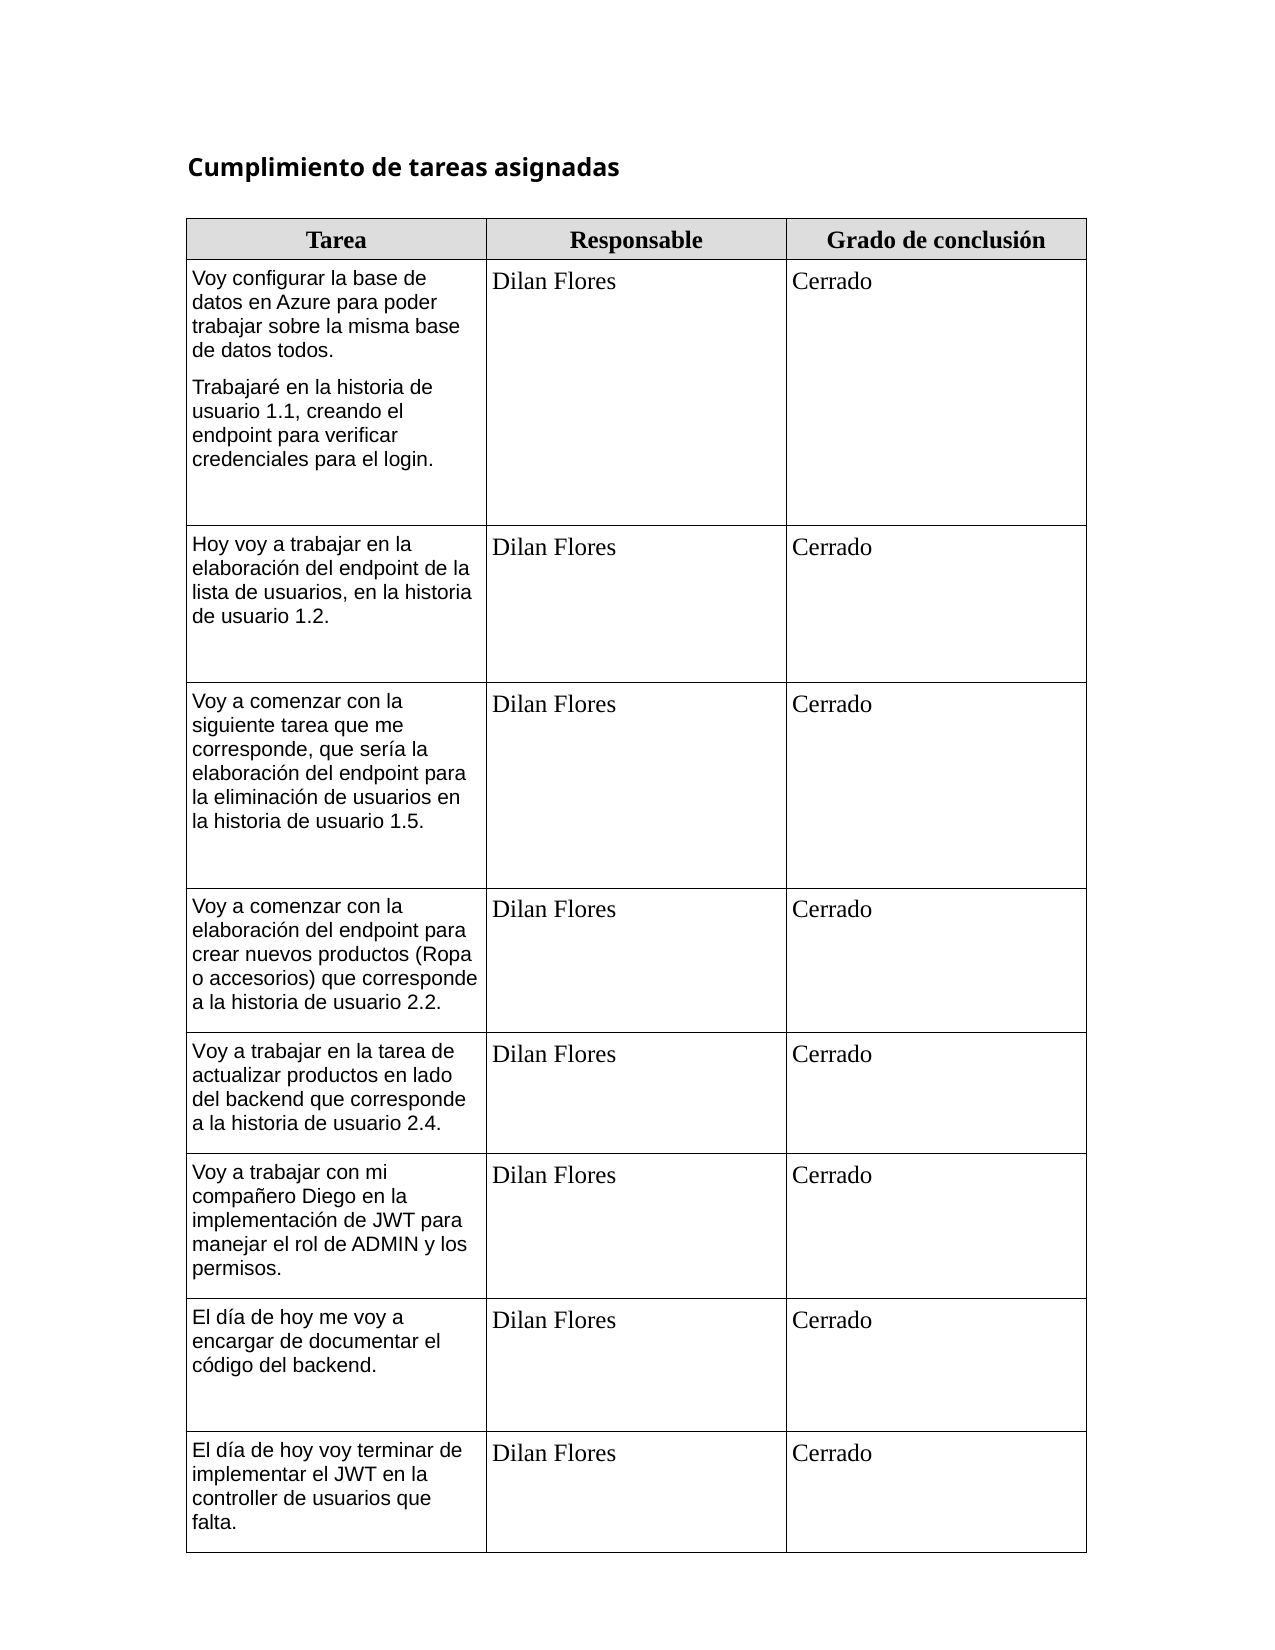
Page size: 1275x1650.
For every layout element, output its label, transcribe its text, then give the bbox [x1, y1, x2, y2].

table_cell Dilan Flores [487, 1432, 786, 1552]
table_cell Dilan Flores [487, 1154, 786, 1298]
table_cell Cerrado [787, 683, 1086, 887]
table_cell Cerrado [787, 1299, 1086, 1431]
table_cell Cerrado [787, 889, 1086, 1032]
table_cell Cerrado [787, 260, 1086, 525]
table_cell Dilan Flores [487, 1033, 786, 1153]
table_cell Cerrado [787, 1432, 1086, 1552]
table_cell Voy a comenzar con la siguiente tarea que me corresponde, que sería la elaboración del endpoint para la eliminación de usuarios en la historia de usuario 1.5. [187, 683, 486, 887]
table_cell Voy a trabajar en la tarea de actualizar productos en lado del backend que corresponde a la historia de usuario 2.4. [187, 1033, 486, 1153]
table_header Responsable [487, 219, 786, 259]
table_cell El día de hoy me voy a encargar de documentar el código del backend. [187, 1299, 486, 1431]
table_header Tarea [187, 219, 486, 259]
table_header Grado de conclusión [787, 219, 1086, 259]
table_cell Dilan Flores [487, 526, 786, 682]
table_cell Voy a comenzar con la elaboración del endpoint para crear nuevos productos (Ropa o accesorios) que corresponde a la historia de usuario 2.2. [187, 889, 486, 1032]
table_cell Dilan Flores [487, 889, 786, 1032]
table_cell Cerrado [787, 1154, 1086, 1298]
table_cell Dilan Flores [487, 683, 786, 887]
table_cell Cerrado [787, 526, 1086, 682]
table_cell Dilan Flores [487, 260, 786, 525]
table_cell Voy configurar la base de datos en Azure para poder trabajar sobre la misma base de datos todos. Trabajaré en la historia de usuario 1.1, creando el endpoint para verificar credenciales para el login. [187, 260, 486, 525]
table_cell Cerrado [787, 1033, 1086, 1153]
table_cell Voy a trabajar con mi compañero Diego en la implementación de JWT para manejar el rol de ADMIN y los permisos. [187, 1154, 486, 1298]
table_cell Hoy voy a trabajar en la elaboración del endpoint de la lista de usuarios, en la historia de usuario 1.2. [187, 526, 486, 682]
table_cell El día de hoy voy terminar de implementar el JWT en la controller de usuarios que falta. [187, 1432, 486, 1552]
text Cumplimiento de tareas asignadas [187, 150, 1087, 184]
table_cell Dilan Flores [487, 1299, 786, 1431]
